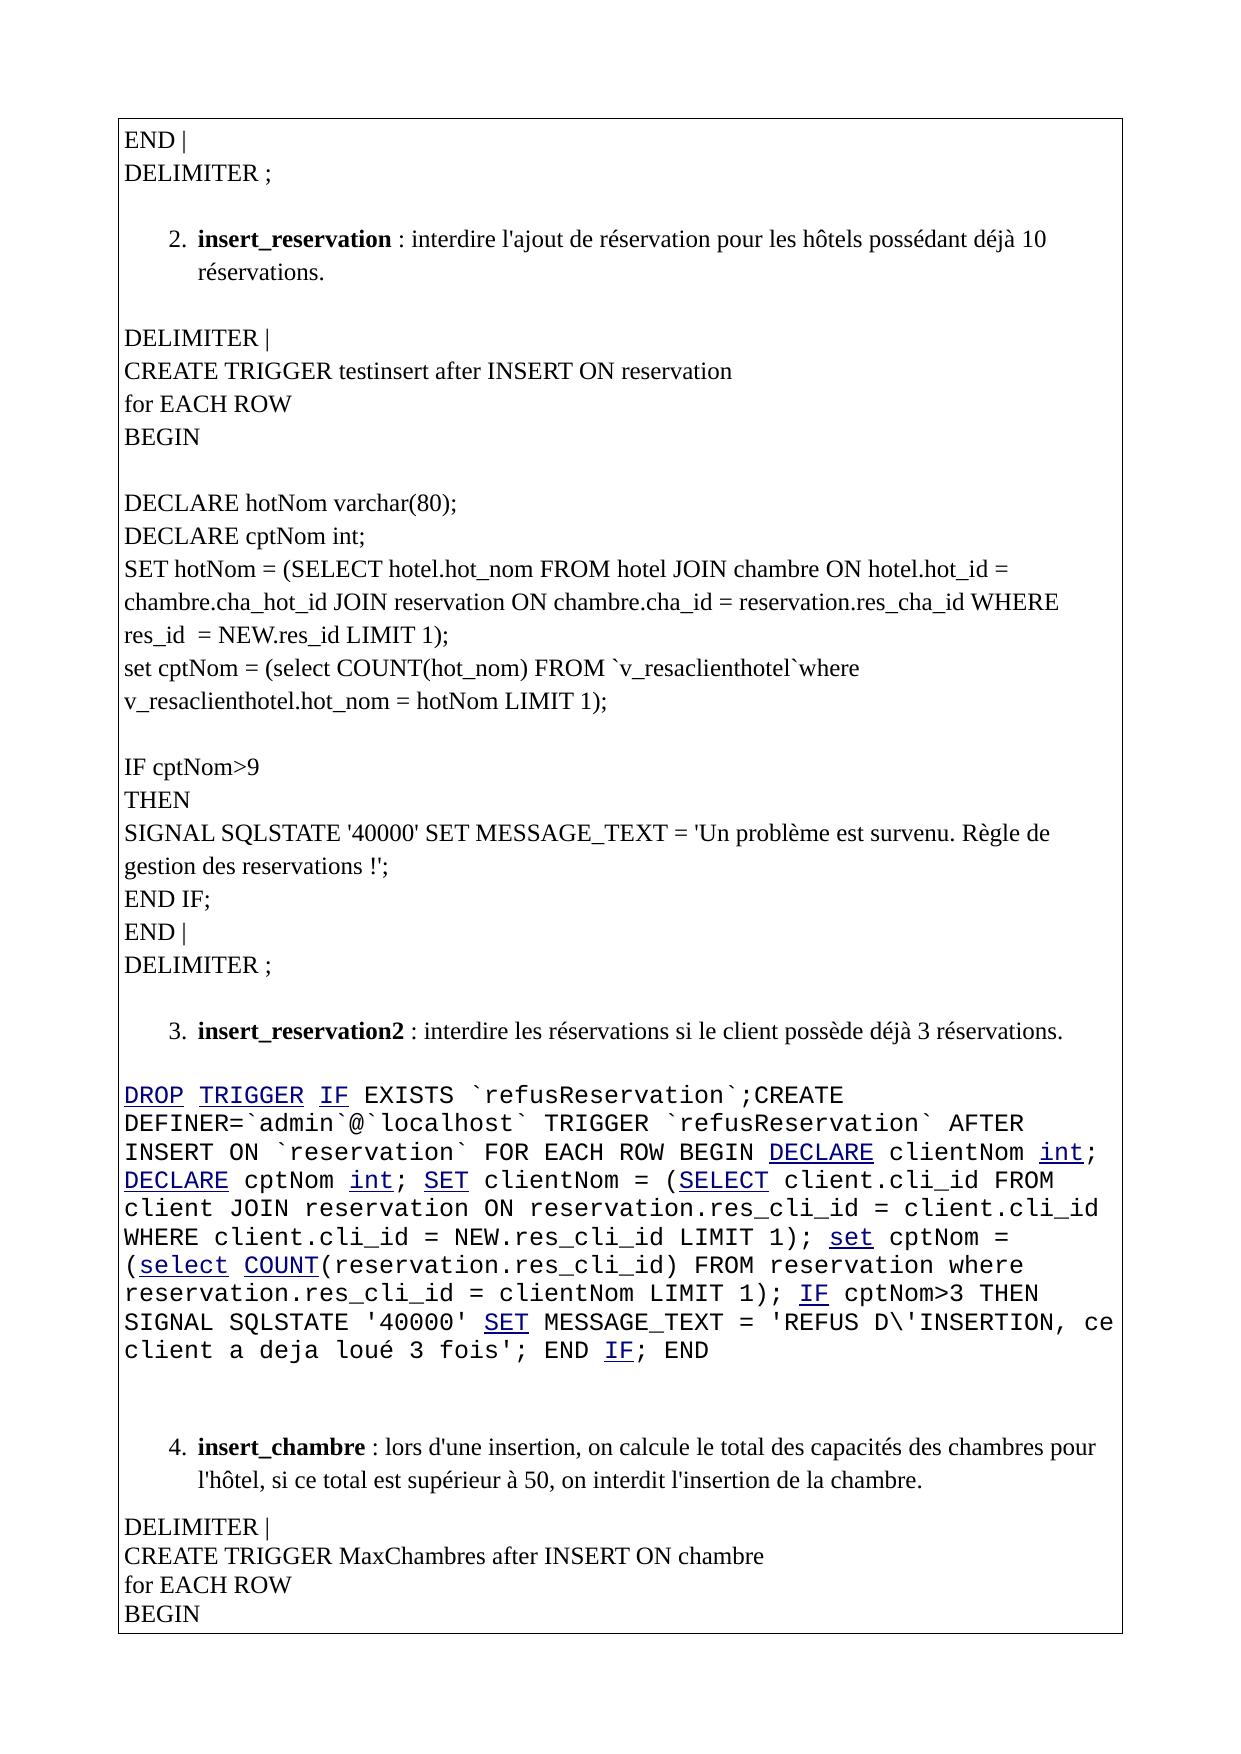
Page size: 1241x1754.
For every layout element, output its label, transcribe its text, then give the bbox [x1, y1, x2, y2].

table_header END | DELIMITER ; insert_reservation : interdire l'ajout de réservation pour les hôtels possédant déjà 10 réservations. DELIMITER | CREATE TRIGGER testinsert after INSERT ON reservation for EACH ROW BEGIN DECLARE hotNom varchar(80); DECLARE cptNom int; SET hotNom = (SELECT hotel.hot_nom FROM hotel JOIN chambre ON hotel.hot_id = chambre.cha_hot_id JOIN reservation ON chambre.cha_id = reservation.res_cha_id WHERE res_id = NEW.res_id LIMIT 1); set cptNom = (select COUNT(hot_nom) FROM `v_resaclienthotel`where v_resaclienthotel.hot_nom = hotNom LIMIT 1); IF cptNom>9 THEN SIGNAL SQLSTATE '40000' SET MESSAGE_TEXT = 'Un problème est survenu. Règle de gestion des reservations !'; END IF; END | DELIMITER ; insert_reservation2 : interdire les réservations si le client possède déjà 3 réservations. DROP TRIGGER IF EXISTS `refusReservation`;CREATE DEFINER=`admin`@`localhost` TRIGGER `refusReservation` AFTER INSERT ON `reservation` FOR EACH ROW BEGIN DECLARE clientNom int; DECLARE cptNom int; SET clientNom = (SELECT client.cli_id FROM client JOIN reservation ON reservation.res_cli_id = client.cli_id WHERE client.cli_id = NEW.res_cli_id LIMIT 1); set cptNom = (select COUNT(reservation.res_cli_id) FROM reservation where reservation.res_cli_id = clientNom LIMIT 1); IF cptNom>3 THEN SIGNAL SQLSTATE '40000' SET MESSAGE_TEXT = 'REFUS D\'INSERTION, ce client a deja loué 3 fois'; END IF; END insert_chambre : lors d'une insertion, on calcule le total des capacités des chambres pour l'hôtel, si ce total est supérieur à 50, on interdit l'insertion de la chambre. DELIMITER | CREATE TRIGGER MaxChambres after INSERT ON chambre for EACH ROW BEGIN [119, 119, 1122, 1633]
